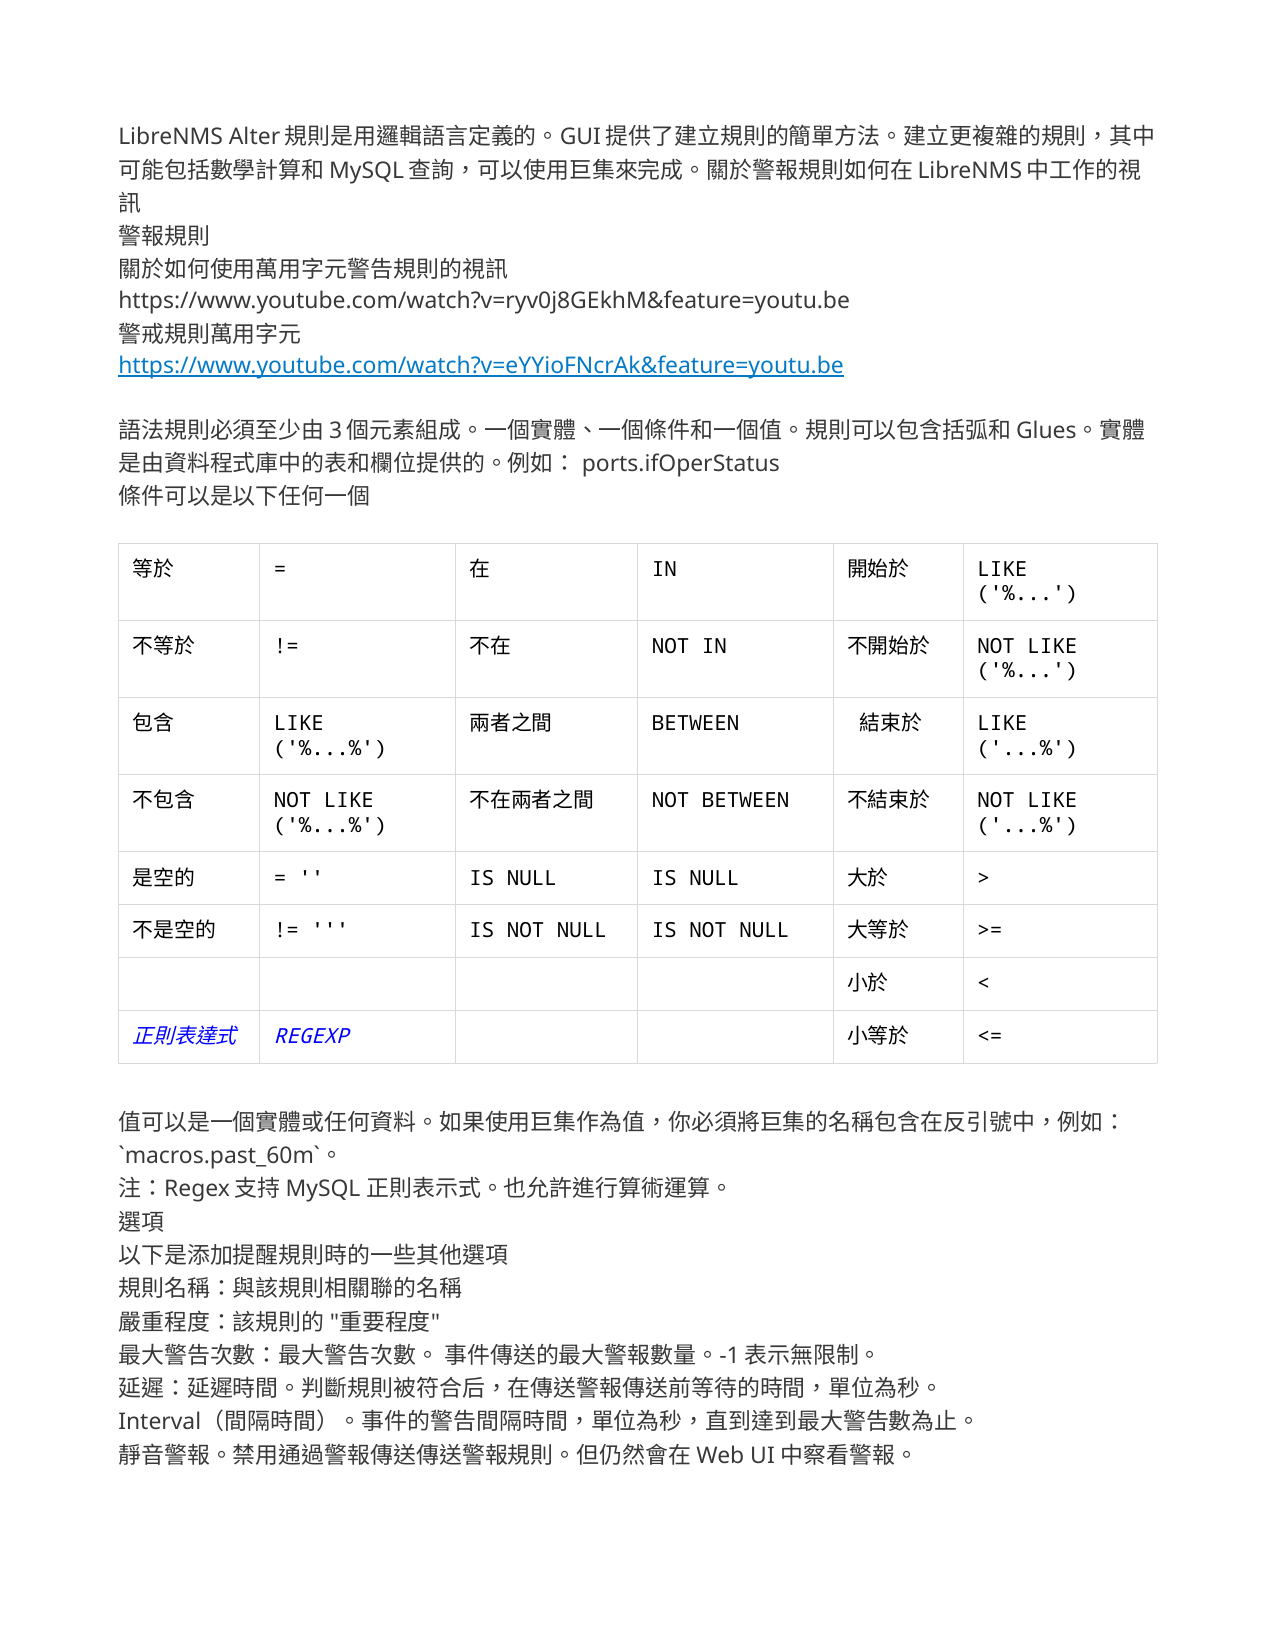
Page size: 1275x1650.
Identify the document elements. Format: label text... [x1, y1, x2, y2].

table_header [456, 1011, 637, 1063]
table_cell 包含 [119, 698, 259, 774]
table_cell = '' [260, 852, 455, 904]
text LibreNMS Alter規則是用邏輯語言定義的。GUI提供了建立規則的簡單方法。建立更複雜的規則，其中可能包括數學計算和MySQL查詢，可以使用巨集來完成。關於警報規則如何在LibreNMS中工作的視訊 [118, 118, 1157, 218]
table_header >= [964, 905, 1157, 957]
table_cell 不結束於 [834, 775, 963, 851]
table_header 小等於 [834, 1011, 963, 1063]
text https://www.youtube.com/watch?v=ryv0j8GEkhM&feature=youtu.be 警戒規則萬用字元 [118, 284, 1157, 349]
text 語法規則必須至少由3個元素組成。一個實體、一個條件和一個值。規則可以包含括弧和Glues。實體是由資料程式庫中的表和欄位提供的。例如： ports.ifOperStatus 條件可以是以下任何一個 [118, 380, 1157, 511]
table_cell 不在 [456, 621, 637, 697]
table_header REGEXP [260, 1011, 455, 1063]
table_cell 兩者之間 [456, 698, 637, 774]
text 關於如何使用萬用字元警告規則的視訊 [118, 251, 1157, 284]
table_cell IS NULL [456, 852, 637, 904]
table_header LIKE ('%...') [964, 544, 1157, 620]
table_cell > [964, 852, 1157, 904]
table_cell NOT IN [638, 621, 833, 697]
table_header 在 [456, 544, 637, 620]
table_header 開始於 [834, 544, 963, 620]
table_cell 不包含 [119, 775, 259, 851]
table_cell 不等於 [119, 621, 259, 697]
table_cell != [260, 621, 455, 697]
table_header IN [638, 544, 833, 620]
text 警報規則 [118, 218, 1157, 251]
table_cell 大於 [834, 852, 963, 904]
table_cell IS NULL [638, 852, 833, 904]
table_cell [119, 958, 259, 1010]
table_cell NOT LIKE ('%...') [964, 621, 1157, 697]
table_cell [638, 958, 833, 1010]
table_header IS NOT NULL [638, 905, 833, 957]
table_cell [456, 958, 637, 1010]
text 延遲：延遲時間。判斷規則被符合后，在傳送警報傳送前等待的時間，單位為秒。 Interval（間隔時間）。事件的警告間隔時間，單位為秒，直到達到最大警告數為止。 靜音警報。禁用通過警報傳送傳送警報規則。但仍然會在 Web UI 中察看警報。 [118, 1370, 1157, 1470]
table_header 等於 [119, 544, 259, 620]
text https://www.youtube.com/watch?v=eYYioFNcrAk&feature=youtu.be [118, 349, 1157, 380]
table_header 大等於 [834, 905, 963, 957]
table_header IS NOT NULL [456, 905, 637, 957]
table_cell NOT BETWEEN [638, 775, 833, 851]
text 值可以是一個實體或任何資料。如果使用巨集作為值，你必須將巨集的名稱包含在反引號中，例如：`macros.past_60m`。 注：Regex支持 MySQL 正則表示式。也允許進行算術運算。 [118, 1104, 1157, 1204]
table_cell 不開始於 [834, 621, 963, 697]
table_cell NOT LIKE ('...%') [964, 775, 1157, 851]
table_cell 不在兩者之間 [456, 775, 637, 851]
table_cell LIKE ('%...%') [260, 698, 455, 774]
table_header <= [964, 1011, 1157, 1063]
table_cell LIKE ('...%') [964, 698, 1157, 774]
text 選項 以下是添加提醒規則時的一些其他選項 規則名稱：與該規則相關聯的名稱 嚴重程度：該規則的 "重要程度" 最大警告次數：最大警告次數。 事件傳送的最大警報數量。-1表示無限制。 [118, 1204, 1157, 1370]
table_cell 結束於 [834, 698, 963, 774]
table_cell [260, 958, 455, 1010]
table_cell NOT LIKE ('%...%') [260, 775, 455, 851]
table_cell BETWEEN [638, 698, 833, 774]
table_header [638, 1011, 833, 1063]
table_cell 是空的 [119, 852, 259, 904]
table_cell 小於 [834, 958, 963, 1010]
table_header 不是空的 [119, 905, 259, 957]
table_header 正則表達式 [119, 1011, 259, 1063]
table_cell < [964, 958, 1157, 1010]
table_header = [260, 544, 455, 620]
table_header != ''' [260, 905, 455, 957]
